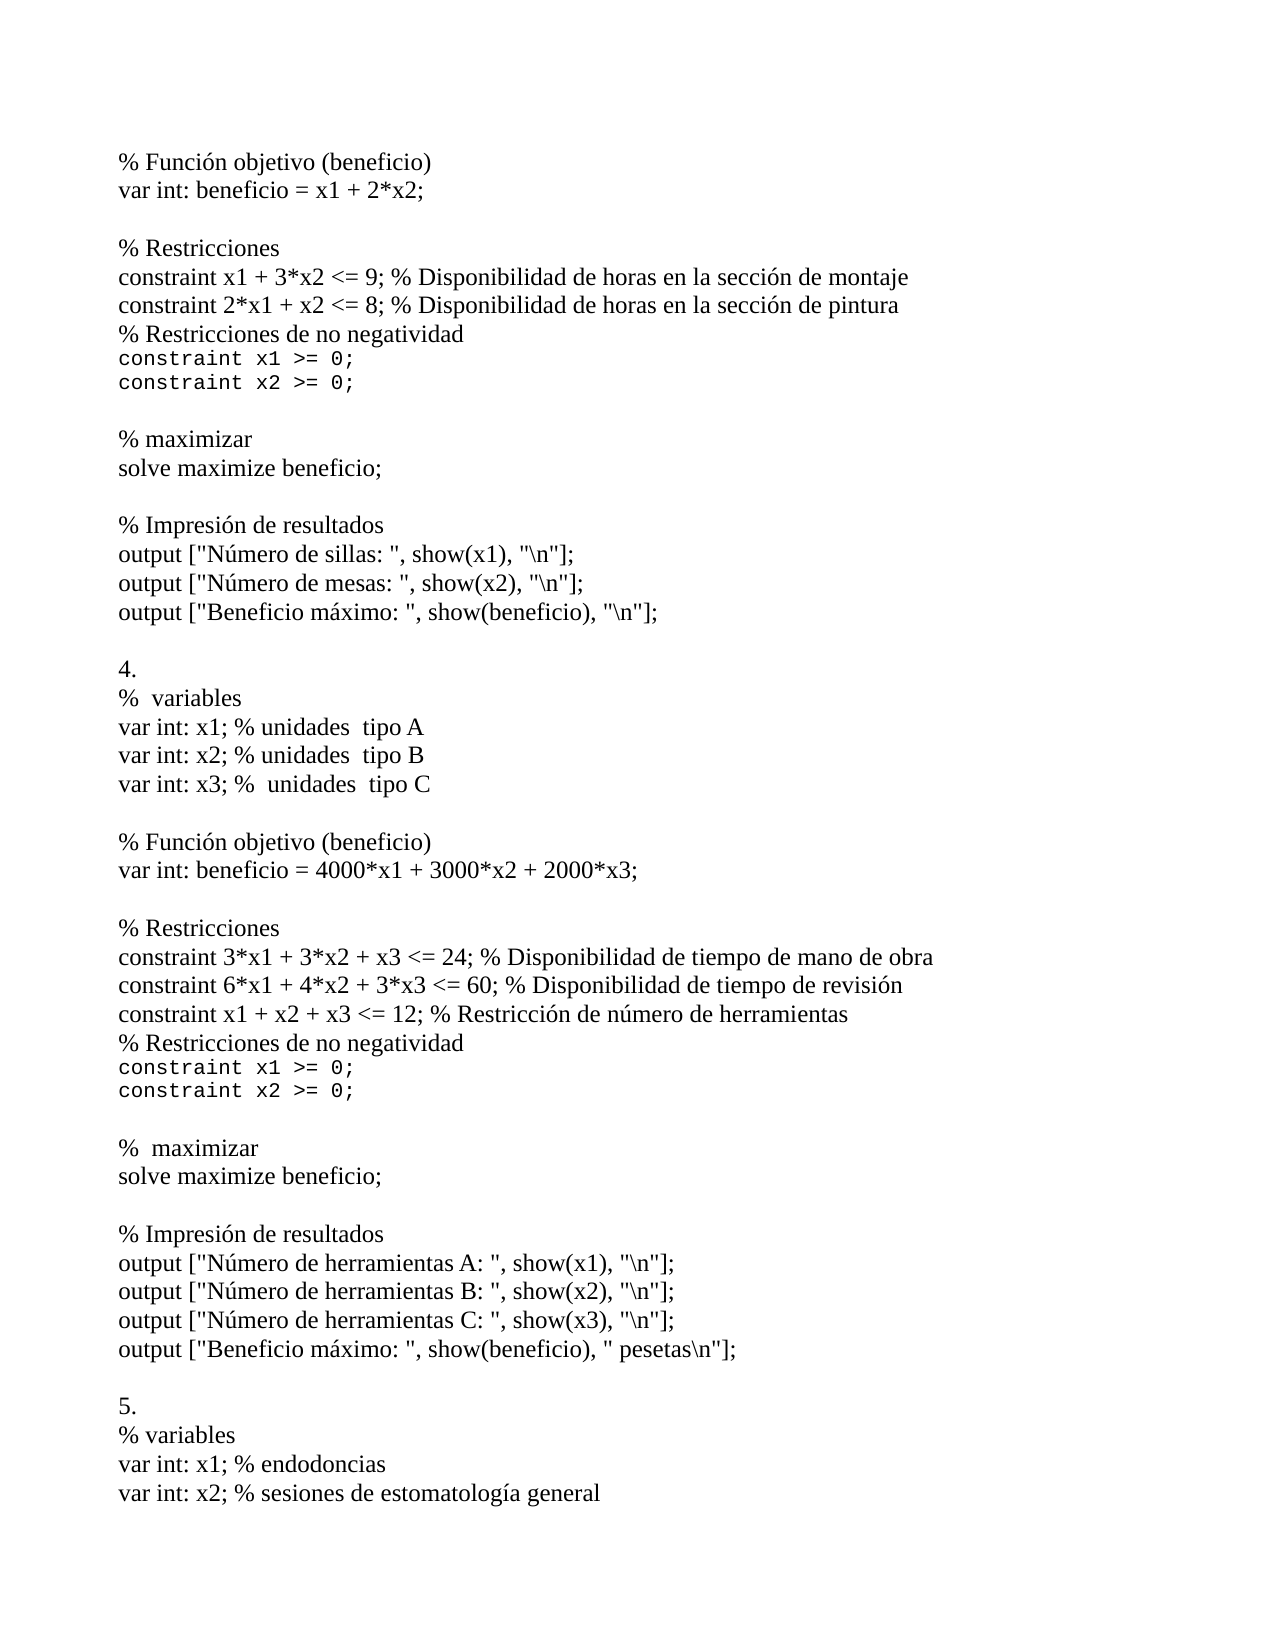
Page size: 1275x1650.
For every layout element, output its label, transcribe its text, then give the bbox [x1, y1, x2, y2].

text 5. [118, 1391, 1157, 1420]
text % Función objetivo (beneficio) [118, 827, 1157, 855]
text % Restricciones [118, 233, 1157, 262]
text % maximizar [118, 1133, 1157, 1161]
text constraint x1 >= 0; [118, 1057, 1157, 1080]
text var int: beneficio = x1 + 2*x2; [118, 176, 1157, 204]
text constraint x2 >= 0; [118, 1080, 1157, 1104]
text constraint x1 + 3*x2 <= 9; % Disponibilidad de horas en la sección de montaje [118, 262, 1157, 291]
text var int: beneficio = 4000*x1 + 3000*x2 + 2000*x3; [118, 855, 1157, 884]
text % maximizar [118, 424, 1157, 453]
text % Restricciones [118, 913, 1157, 942]
text output ["Beneficio máximo: ", show(beneficio), " pesetas\n"]; [118, 1334, 1157, 1363]
text % variables [118, 1420, 1157, 1449]
text output ["Número de herramientas A: ", show(x1), "\n"]; [118, 1248, 1157, 1276]
text constraint x1 + x2 + x3 <= 12; % Restricción de número de herramientas [118, 999, 1157, 1028]
text solve maximize beneficio; [118, 1161, 1157, 1190]
text % Impresión de resultados [118, 510, 1157, 539]
text % Restricciones de no negatividad [118, 319, 1157, 348]
text % variables [118, 683, 1157, 712]
text constraint 2*x1 + x2 <= 8; % Disponibilidad de horas en la sección de pintura [118, 291, 1157, 319]
text solve maximize beneficio; [118, 453, 1157, 482]
text var int: x2; % sesiones de estomatología general [118, 1478, 1157, 1506]
text constraint 3*x1 + 3*x2 + x3 <= 24; % Disponibilidad de tiempo de mano de obra [118, 942, 1157, 970]
text var int: x2; % unidades tipo B [118, 740, 1157, 769]
text output ["Beneficio máximo: ", show(beneficio), "\n"]; [118, 597, 1157, 625]
text % Impresión de resultados [118, 1219, 1157, 1248]
text % Restricciones de no negatividad [118, 1028, 1157, 1057]
text 4. [118, 654, 1157, 683]
text % Función objetivo (beneficio) [118, 147, 1157, 176]
text var int: x1; % endodoncias [118, 1449, 1157, 1478]
text output ["Número de mesas: ", show(x2), "\n"]; [118, 568, 1157, 597]
text output ["Número de herramientas C: ", show(x3), "\n"]; [118, 1305, 1157, 1334]
text constraint x2 >= 0; [118, 372, 1157, 395]
text var int: x3; % unidades tipo C [118, 769, 1157, 798]
text output ["Número de herramientas B: ", show(x2), "\n"]; [118, 1276, 1157, 1305]
text constraint 6*x1 + 4*x2 + 3*x3 <= 60; % Disponibilidad de tiempo de revisión [118, 970, 1157, 999]
text constraint x1 >= 0; [118, 348, 1157, 372]
text var int: x1; % unidades tipo A [118, 712, 1157, 740]
text output ["Número de sillas: ", show(x1), "\n"]; [118, 539, 1157, 568]
